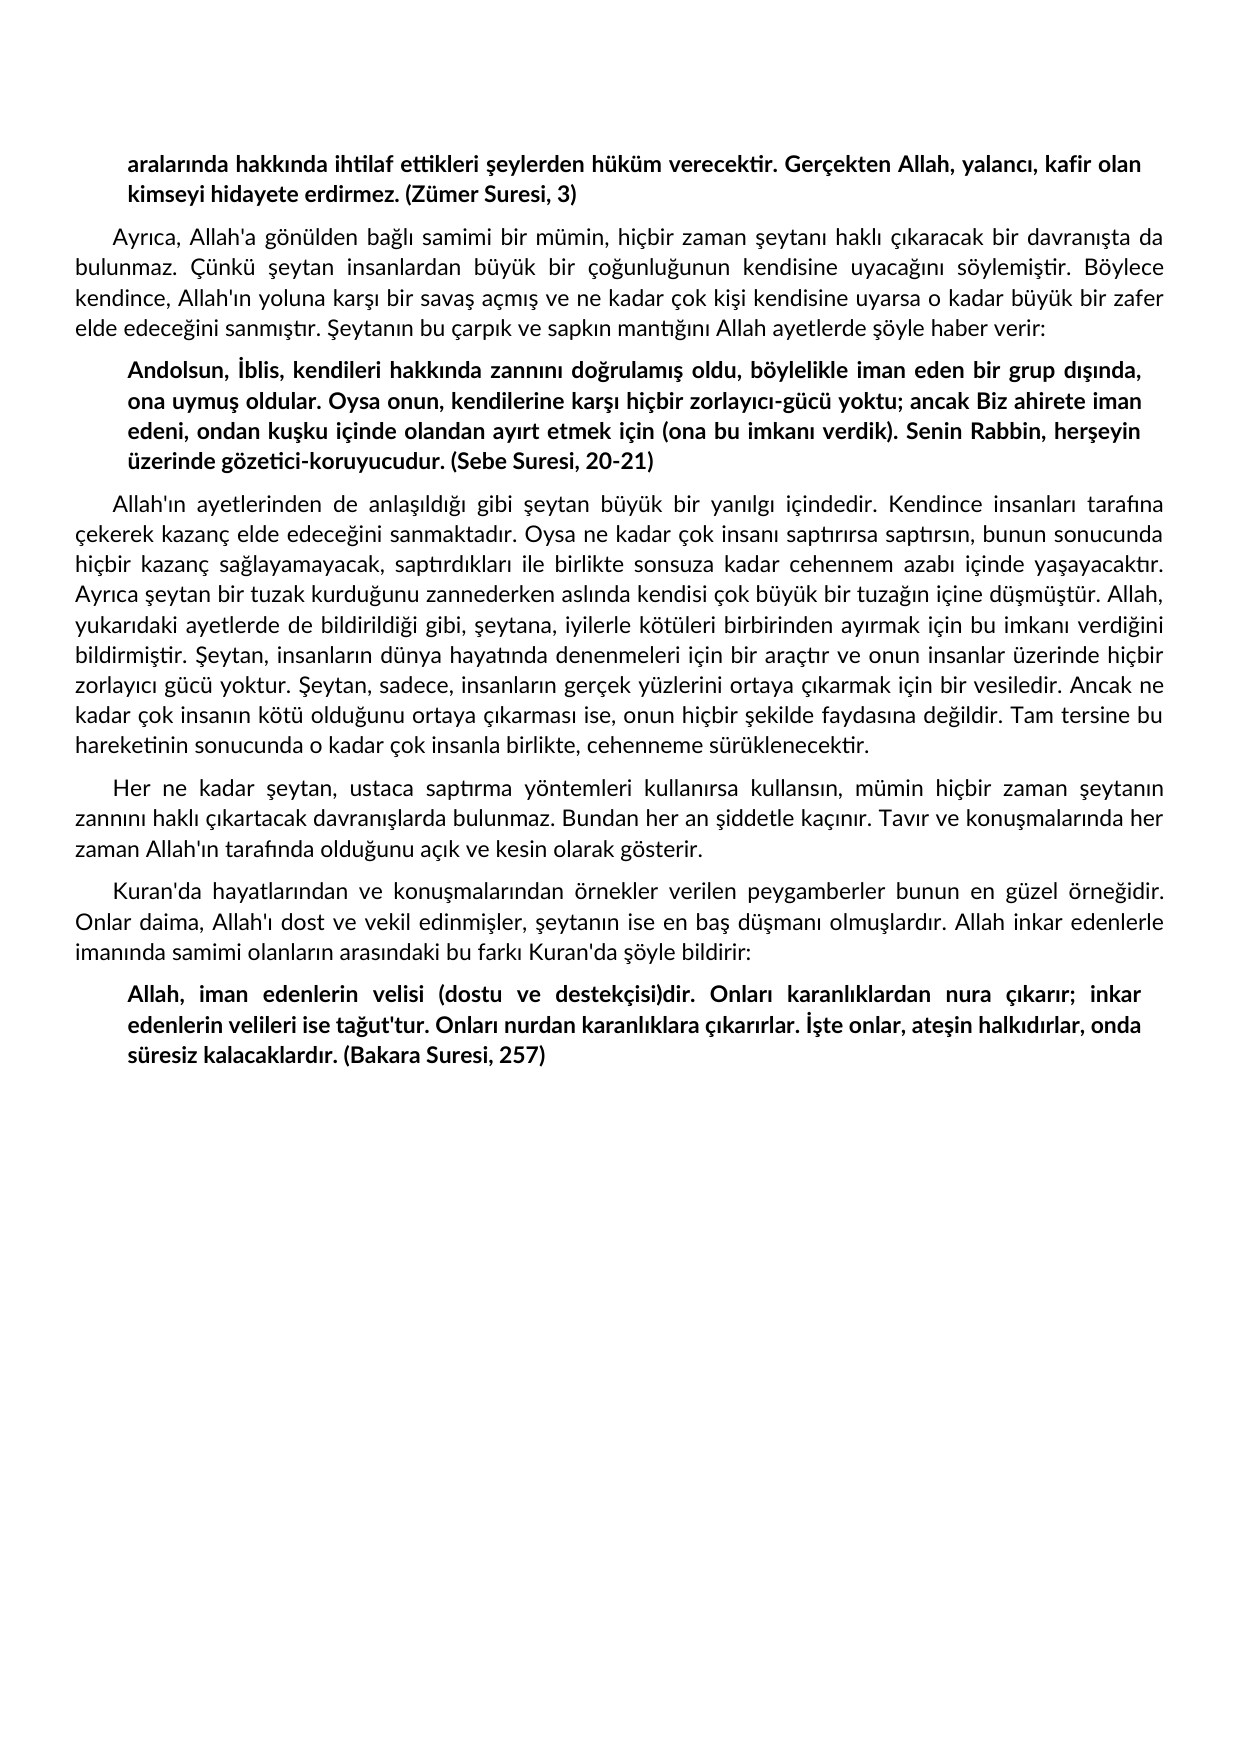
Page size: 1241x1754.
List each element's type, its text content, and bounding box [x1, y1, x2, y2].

text Allah'ın ayetlerinden de anlaşıldığı gibi şeytan büyük bir yanılgı içindedir. Kendince insanları tarafına çekerek kazanç elde edeceğini sanmaktadır. Oysa ne kadar çok insanı saptırırsa saptırsın, bunun sonucunda hiçbir kazanç sağlayamayacak, saptırdıkları ile birlikte sonsuza kadar cehennem azabı içinde yaşayacaktır. Ayrıca şeytan bir tuzak kurduğunu zannederken aslında kendisi çok büyük bir tuzağın içine düşmüştür. Allah, yukarıdaki ayetlerde de bildirildiği gibi, şeytana, iyilerle kötüleri birbirinden ayırmak için bu imkanı verdiğini bildirmiştir. Şeytan, insanların dünya hayatında denenmeleri için bir araçtır ve onun insanlar üzerinde hiçbir zorlayıcı gücü yoktur. Şeytan, sadece, insanların gerçek yüzlerini ortaya çıkarmak için bir vesiledir. Ancak ne kadar çok insanın kötü olduğunu ortaya çıkarması ise, onun hiçbir şekilde faydasına değildir. Tam tersine bu hareketinin sonucunda o kadar çok insanla birlikte, cehenneme sürüklenecektir. [75, 489, 1165, 759]
text Allah, iman edenlerin velisi (dostu ve destekçisi)dir. Onları karanlıklardan nura çıkarır; inkar edenlerin velileri ise tağut'tur. Onları nurdan karanlıklara çıkarırlar. İşte onlar, ateşin halkıdırlar, onda süresiz kalacaklardır. (Bakara Suresi, 257) [127, 980, 1143, 1068]
text Kuran'da hayatlarından ve konuşmalarından örnekler verilen peygamberler bunun en güzel örneğidir. Onlar daima, Allah'ı dost ve vekil edinmişler, şeytanın ise en baş düşmanı olmuşlardır. Allah inkar edenlerle imanında samimi olanların arasındaki bu farkı Kuran'da şöyle bildirir: [75, 877, 1165, 965]
text Ayrıca, Allah'a gönülden bağlı samimi bir mümin, hiçbir zaman şeytanı haklı çıkaracak bir davranışta da bulunmaz. Çünkü şeytan insanlardan büyük bir çoğunluğunun kendisine uyacağını söylemiştir. Böylece kendince, Allah'ın yoluna karşı bir savaş açmış ve ne kadar çok kişi kendisine uyarsa o kadar büyük bir zafer elde edeceğini sanmıştır. Şeytanın bu çarpık ve sapkın mantığını Allah ayetlerde şöyle haber verir: [75, 223, 1165, 341]
text Her ne kadar şeytan, ustaca saptırma yöntemleri kullanırsa kullansın, mümin hiçbir zaman şeytanın zannını haklı çıkartacak davranışlarda bulunmaz. Bundan her an şiddetle kaçınır. Tavır ve konuşmalarında her zaman Allah'ın tarafında olduğunu açık ve kesin olarak gösterir. [75, 774, 1165, 862]
text Andolsun, İblis, kendileri hakkında zannını doğrulamış oldu, böylelikle iman eden bir grup dışında, ona uymuş oldular. Oysa onun, kendilerine karşı hiçbir zorlayıcı-gücü yoktu; ancak Biz ahirete iman edeni, ondan kuşku içinde olandan ayırt etmek için (ona bu imkanı verdik). Senin Rabbin, herşeyin üzerinde gözetici-koruyucudur. (Sebe Suresi, 20-21) [127, 356, 1143, 474]
text aralarında hakkında ihtilaf ettikleri şeylerden hüküm verecektir. Gerçekten Allah, yalancı, kafir olan kimseyi hidayete erdirmez. (Zümer Suresi, 3) [127, 150, 1143, 208]
